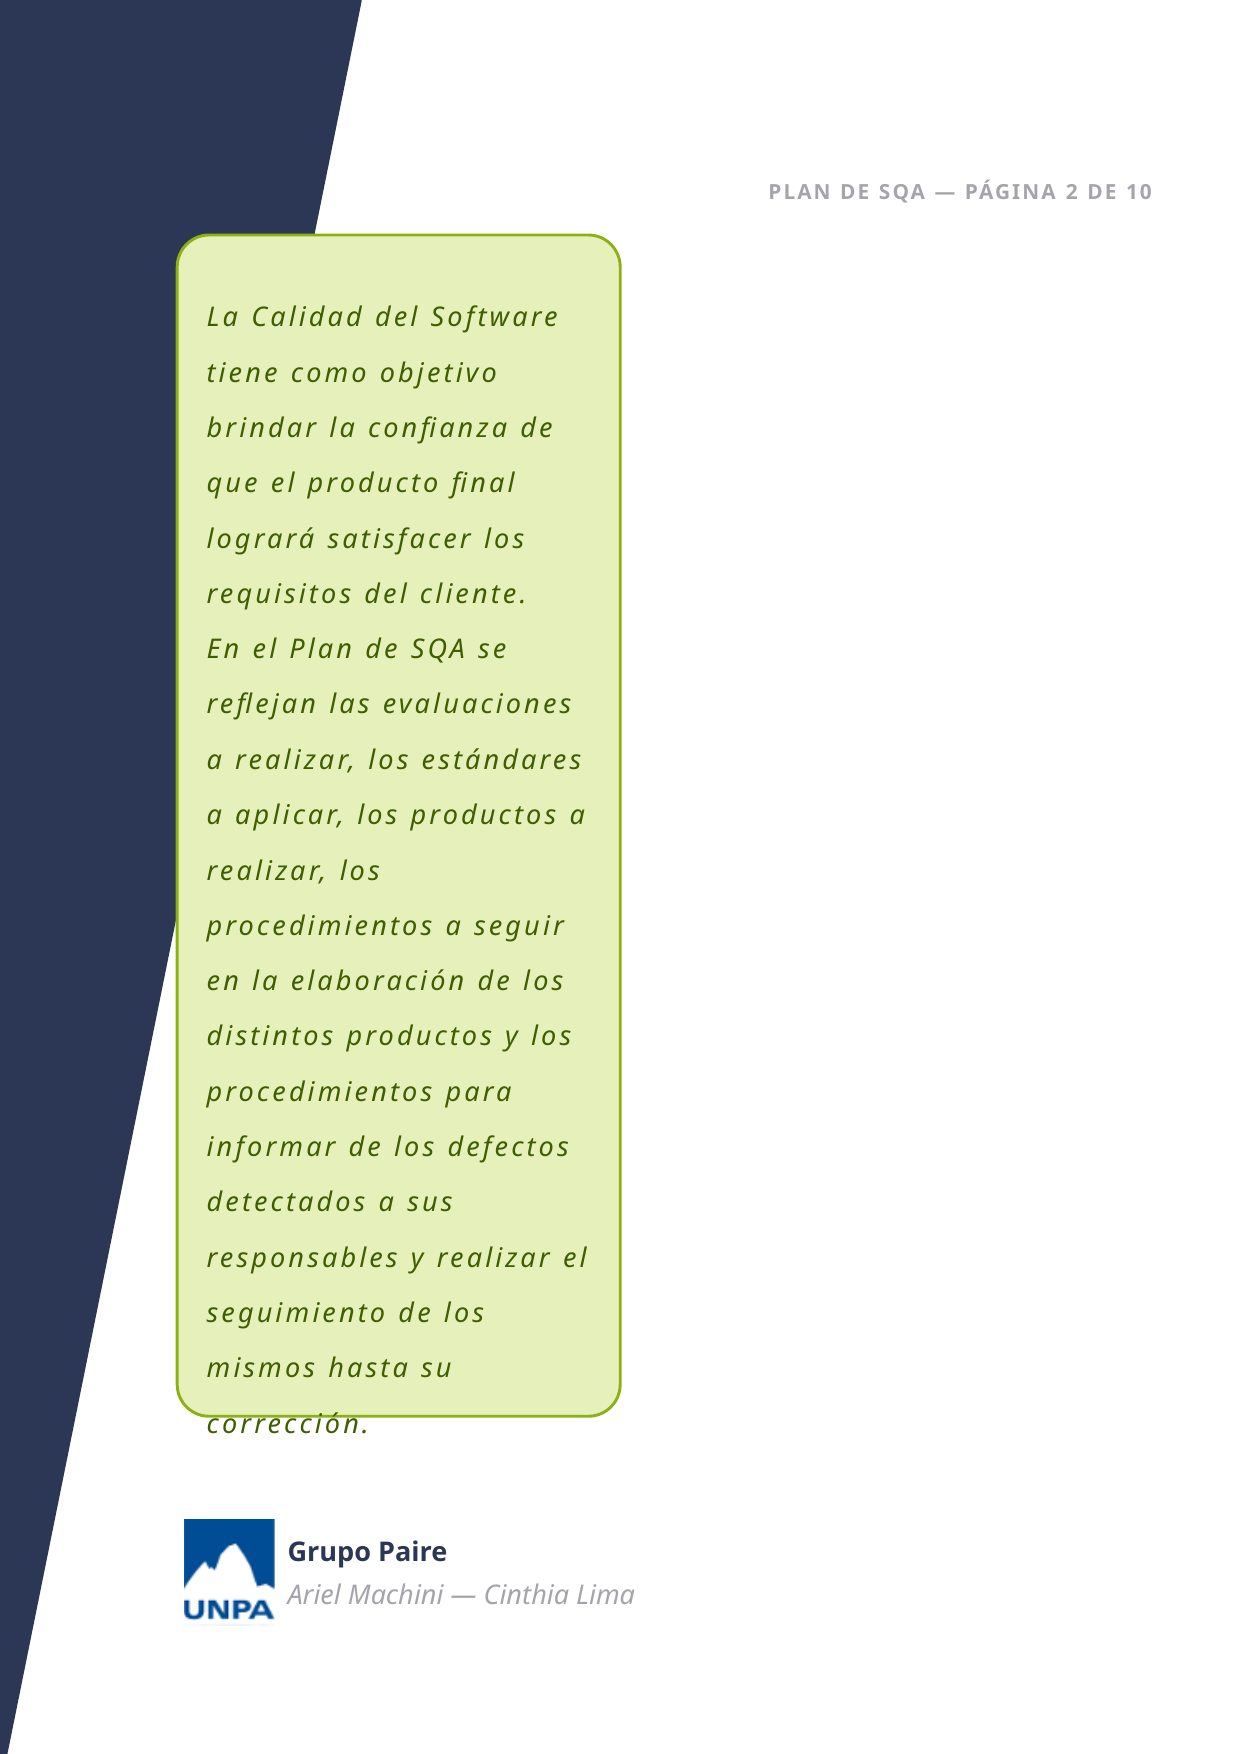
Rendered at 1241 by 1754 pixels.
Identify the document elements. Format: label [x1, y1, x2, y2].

picture [184, 1519, 275, 1626]
